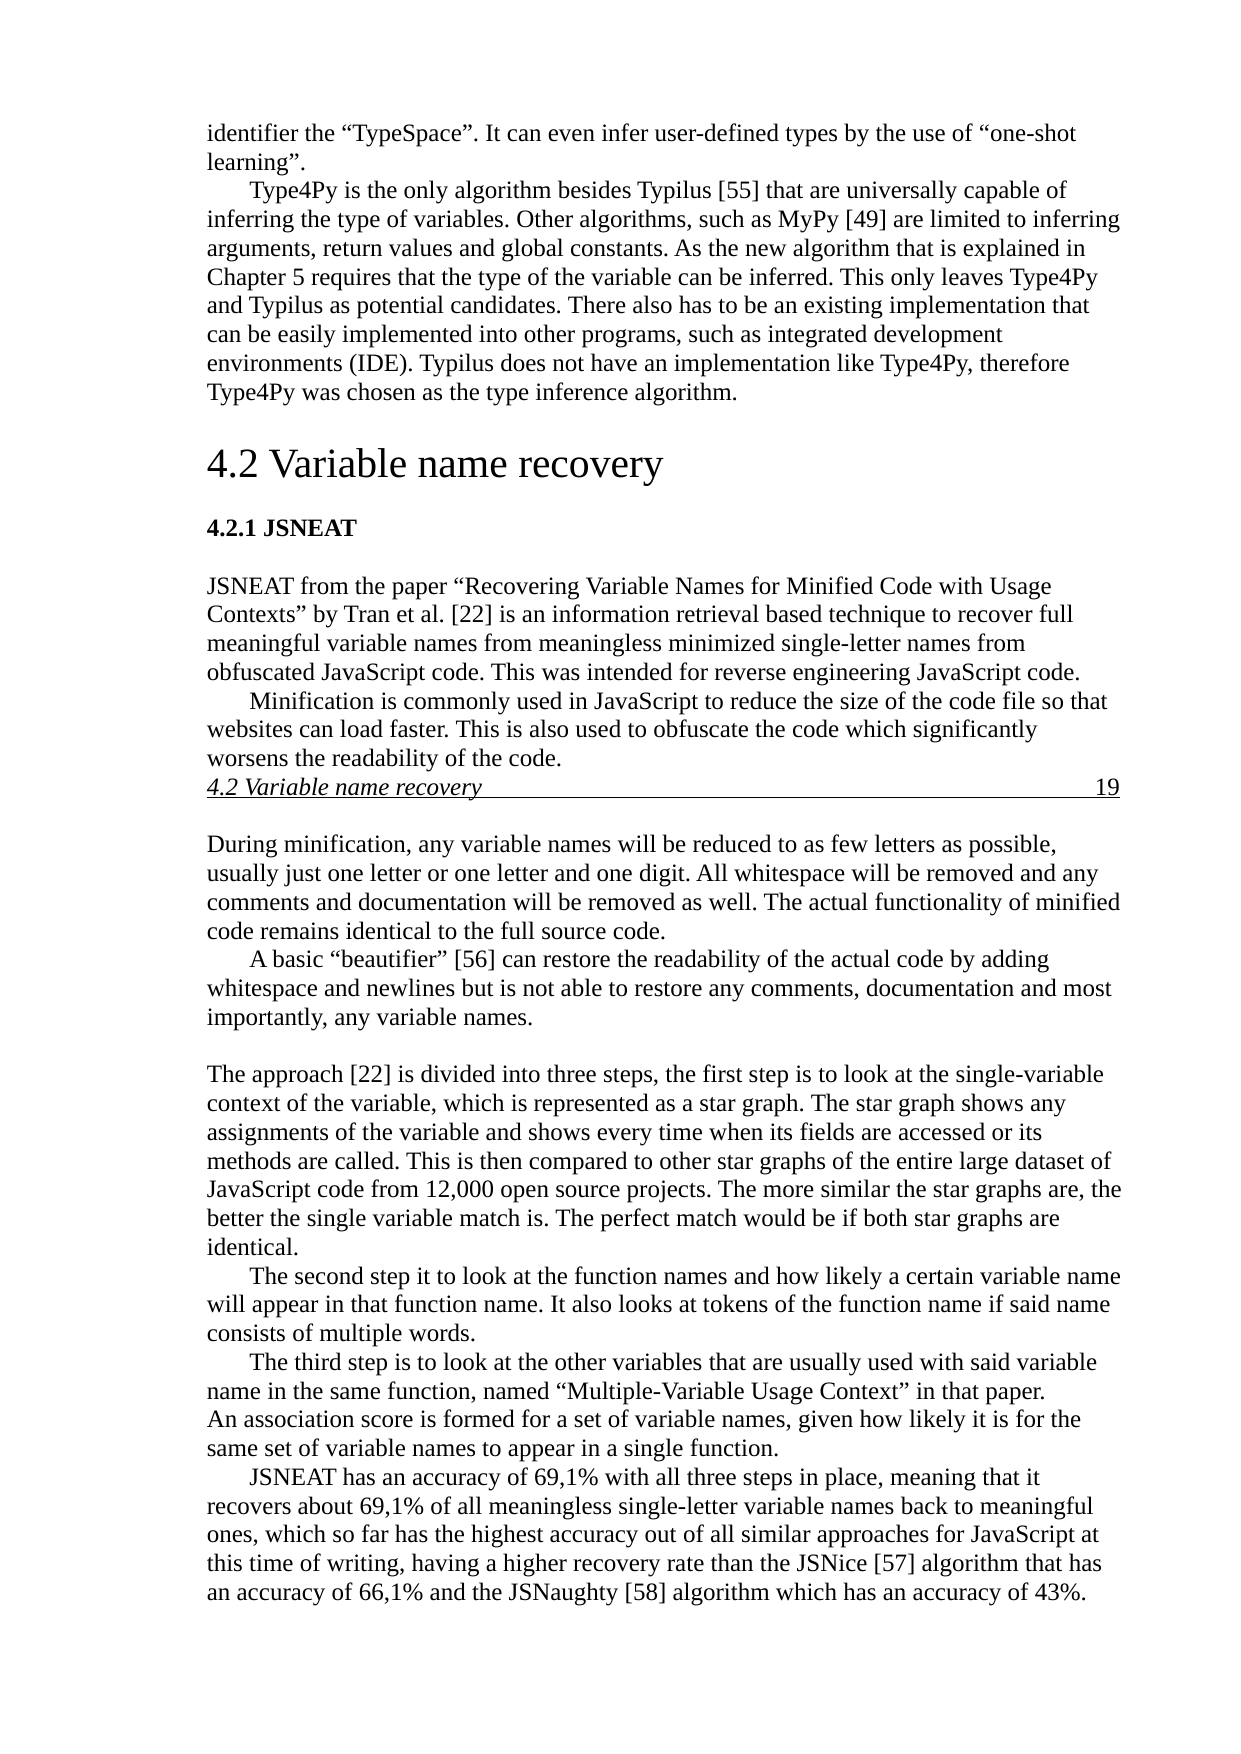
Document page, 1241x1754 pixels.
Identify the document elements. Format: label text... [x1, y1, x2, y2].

text The third step is to look at the other variables that are usually used with said variable name in the same function, named “Multiple-Variable Usage Context” in that paper. [207, 1347, 1122, 1404]
text A basic “beautifier” [56] can restore the readability of the actual code by adding whitespace and newlines but is not able to restore any comments, documentation and most importantly, any variable names. [207, 944, 1122, 1031]
text identifier the “TypeSpace”. It can even infer user-defined types by the use of “one-shot learning”. [207, 118, 1122, 176]
text Minification is commonly used in JavaScript to reduce the size of the code file so that websites can load faster. This is also used to obfuscate the code which significantly worsens the readability of the code. [207, 686, 1122, 772]
subtitle 4.2 Variable name recovery [207, 438, 1122, 486]
text During minification, any variable names will be reduced to as few letters as possible, usually just one letter or one letter and one digit. All whitespace will be removed and any comments and documentation will be removed as well. The actual functionality of minified code remains identical to the full source code. [207, 829, 1122, 944]
text Type4Py is the only algorithm besides Typilus [55] that are universally capable of inferring the type of variables. Other algorithms, such as MyPy [49] are limited to inferring arguments, return values and global constants. As the new algorithm that is explained in Chapter 5 requires that the type of the variable can be inferred. This only leaves Type4Py and Typilus as potential candidates. There also has to be an existing implementation that can be easily implemented into other programs, such as integrated development environments (IDE). Typilus does not have an implementation like Type4Py, therefore Type4Py was chosen as the type inference algorithm. [207, 176, 1122, 406]
text JSNEAT has an accuracy of 69,1% with all three steps in place, meaning that it recovers about 69,1% of all meaningless single-letter variable names back to meaningful ones, which so far has the highest accuracy out of all similar approaches for JavaScript at this time of writing, having a higher recovery rate than the JSNice [57] algorithm that has an accuracy of 66,1% and the JSNaughty [58] algorithm which has an accuracy of 43%. [207, 1462, 1122, 1606]
text An association score is formed for a set of variable names, given how likely it is for the same set of variable names to appear in a single function. [207, 1404, 1122, 1462]
text JSNEAT from the paper “Recovering Variable Names for Minified Code with Usage Contexts” by Tran et al. [22] is an information retrieval based technique to recover full meaningful variable names from meaningless minimized single-letter names from obfuscated JavaScript code. This was intended for reverse engineering JavaScript code. [207, 571, 1122, 686]
text The second step it to look at the function names and how likely a certain variable name will appear in that function name. It also looks at tokens of the function name if said name consists of multiple words. [207, 1261, 1122, 1347]
text The approach [22] is divided into three steps, the first step is to look at the single-variable context of the variable, which is represented as a star graph. The star graph shows any assignments of the variable and shows every time when its fields are accessed or its methods are called. This is then compared to other star graphs of the entire large dataset of JavaScript code from 12,000 open source projects. The more similar the star graphs are, the better the single variable match is. The perfect match would be if both star graphs are identical. [207, 1059, 1122, 1261]
text 4.2.1 JSNEAT [207, 513, 1122, 542]
text 4.2 Variable name recovery 19 [207, 772, 1122, 801]
